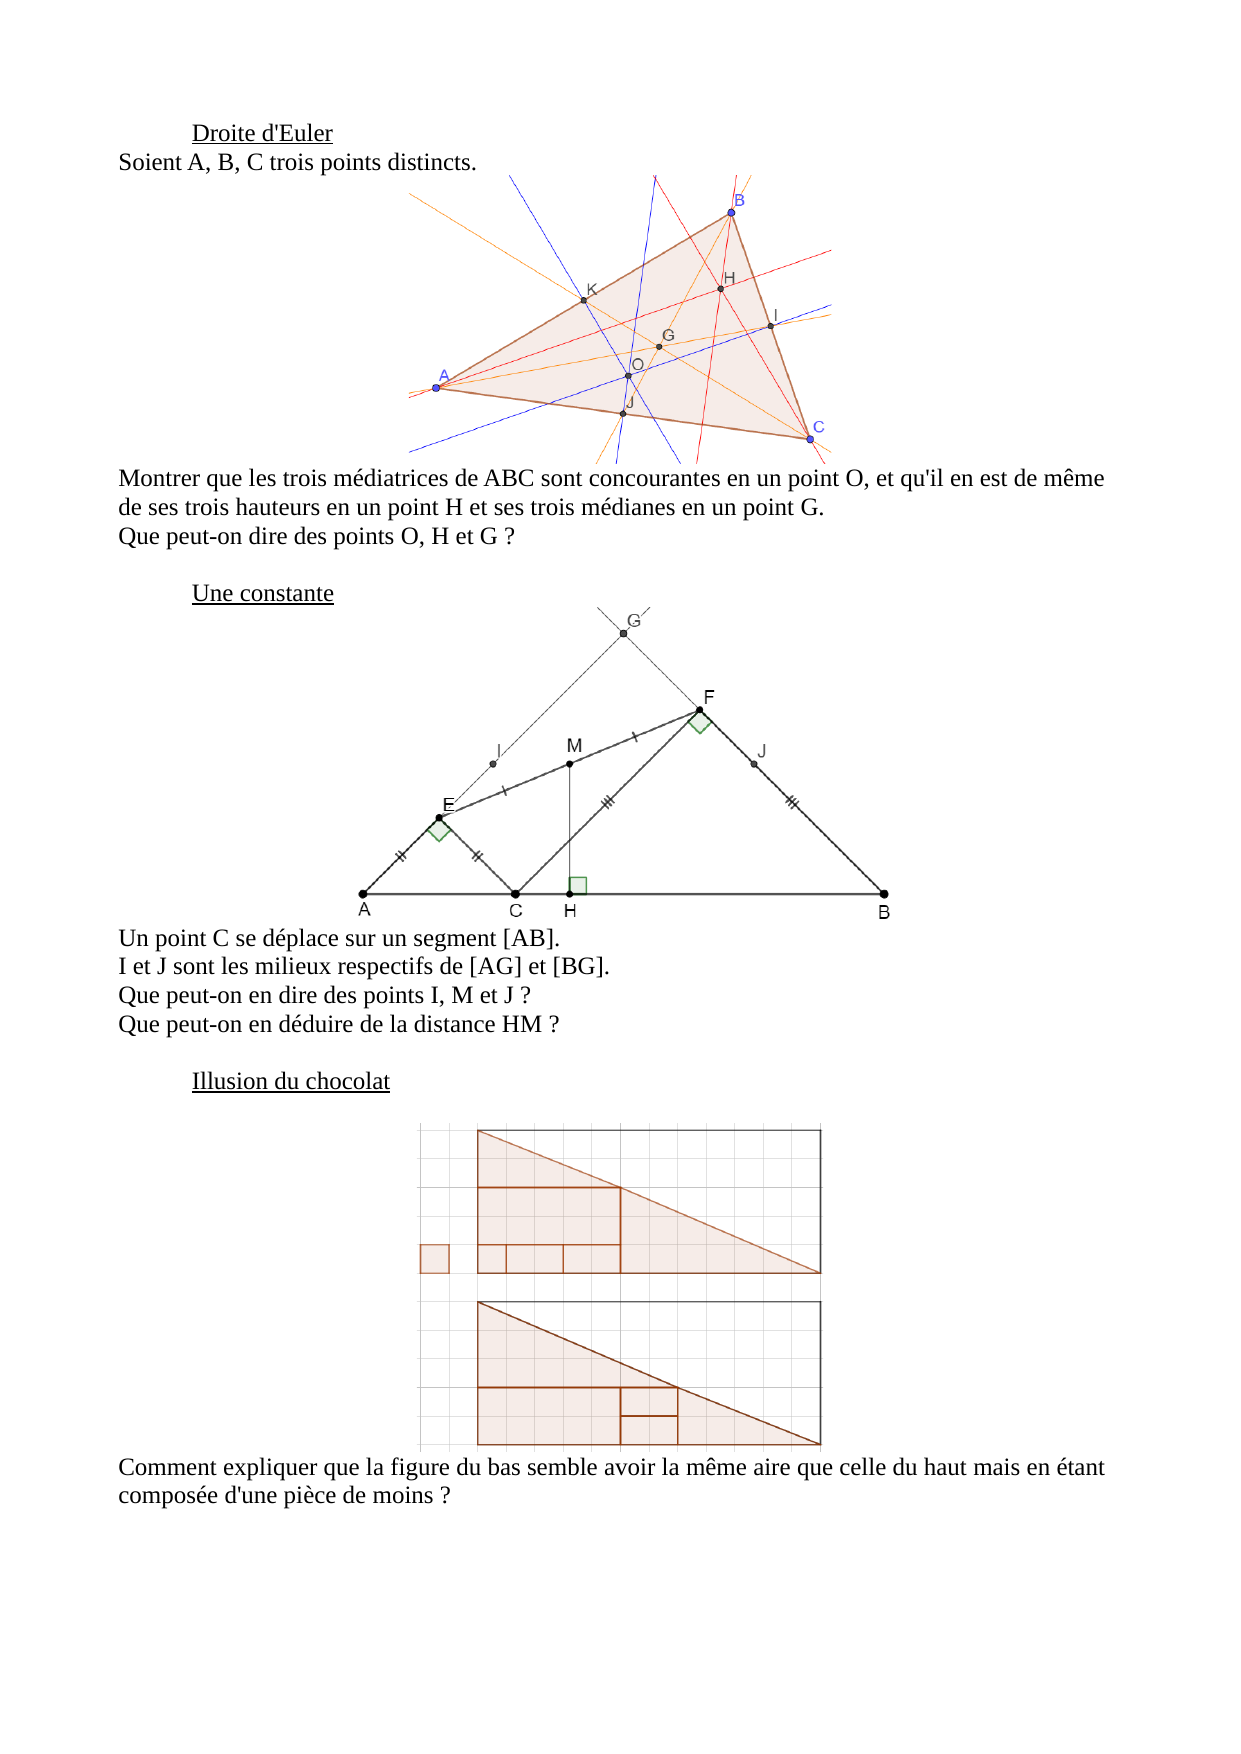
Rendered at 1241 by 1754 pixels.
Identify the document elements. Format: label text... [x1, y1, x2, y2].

picture [416, 1123, 824, 1452]
text Un point C se déplace sur un segment [AB]. [118, 607, 1122, 951]
picture [408, 175, 832, 464]
text I et J sont les milieux respectifs de [AG] et [BG]. [118, 951, 1122, 980]
text Montrer que les trois médiatrices de ABC sont concourantes en un point O, et qu'il en est de même de ses trois hauteurs en un point H et ses trois médianes en un point G. [118, 176, 1122, 521]
text Illusion du chocolat [118, 1066, 1122, 1095]
text Que peut-on en dire des points I, M et J ? [118, 980, 1122, 1009]
picture [345, 607, 895, 923]
text Comment expliquer que la figure du bas semble avoir la même aire que celle du haut mais en étant composée d'une pièce de moins ? [118, 1124, 1122, 1509]
text Soient A, B, C trois points distincts. [118, 147, 1122, 176]
text Que peut-on dire des points O, H et G ? [118, 521, 1122, 550]
text Droite d'Euler [118, 118, 1122, 147]
text Une constante [118, 578, 1122, 607]
text Que peut-on en déduire de la distance HM ? [118, 1009, 1122, 1038]
